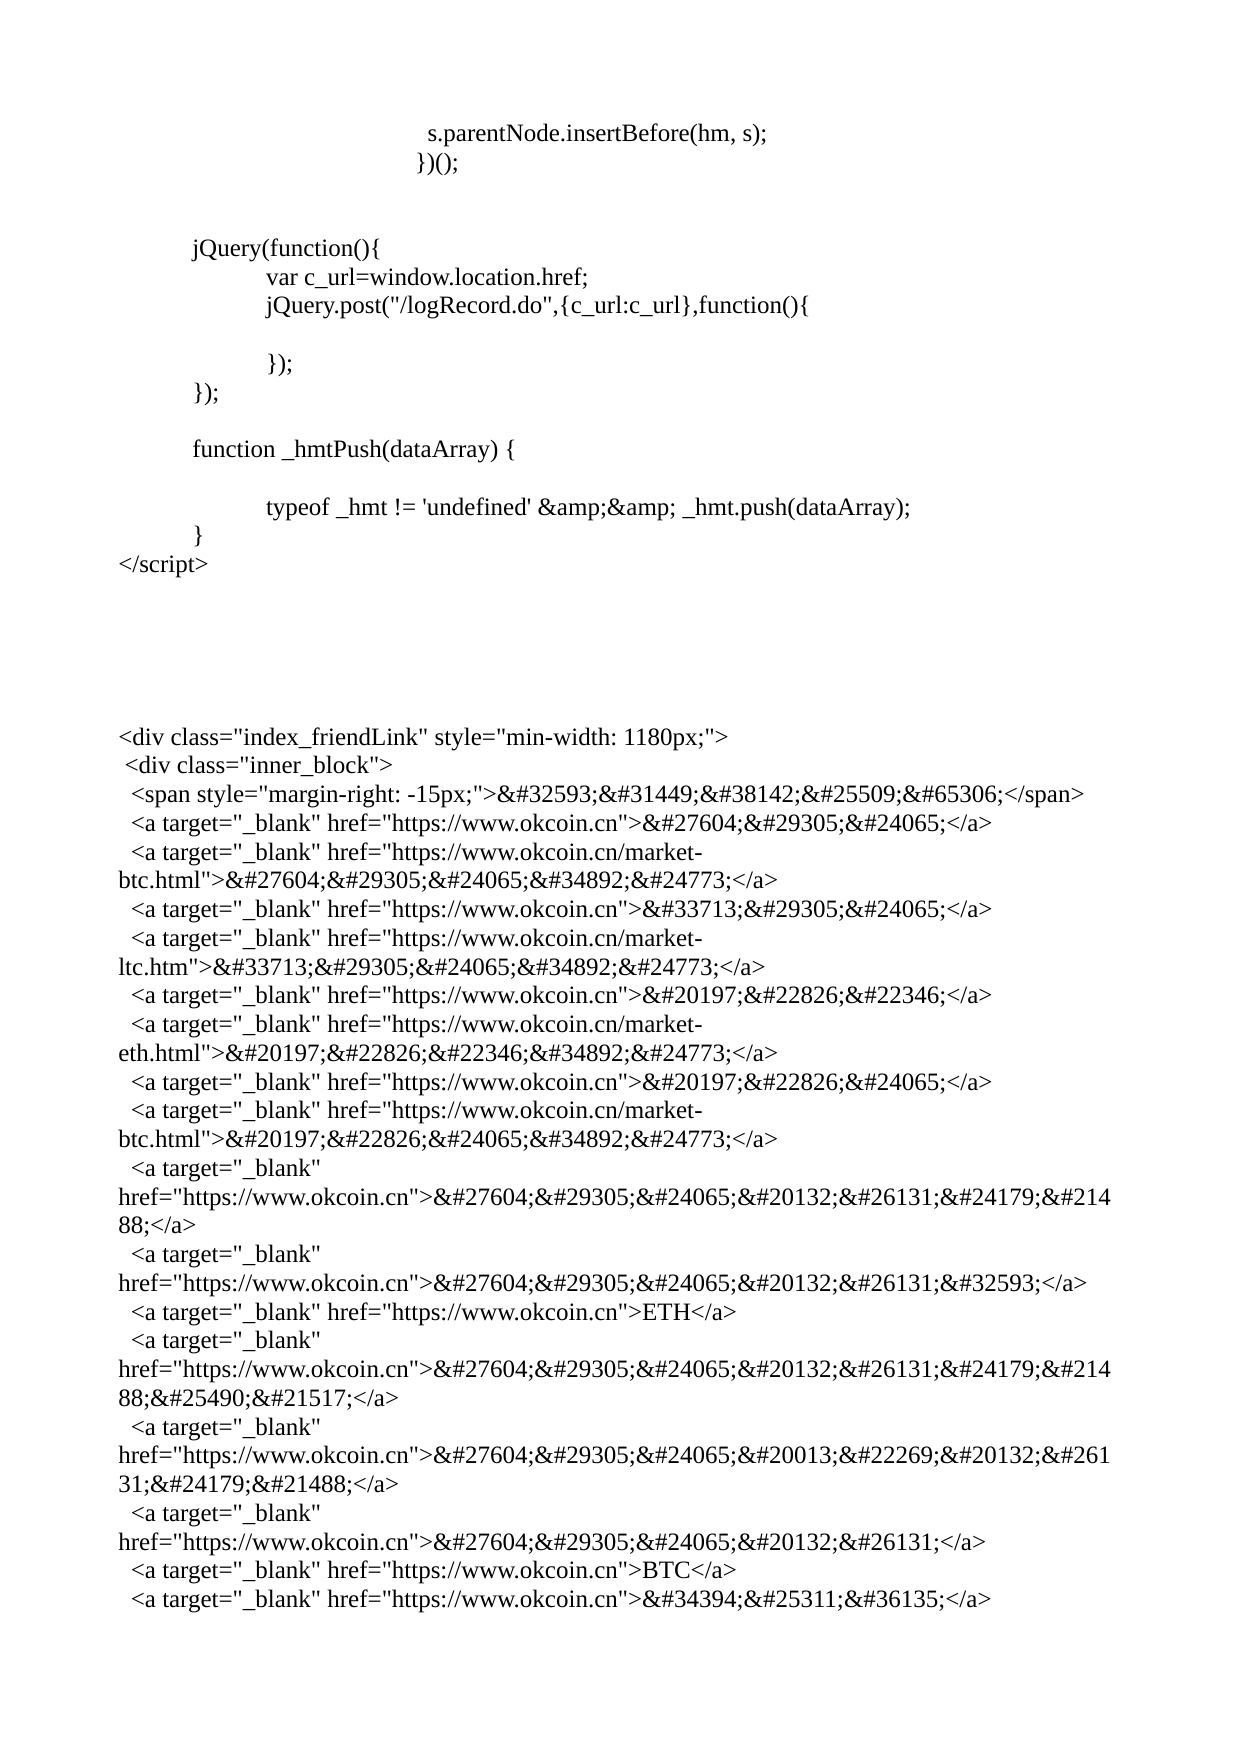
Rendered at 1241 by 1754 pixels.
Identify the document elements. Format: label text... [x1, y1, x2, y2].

text jQuery(function(){ [118, 233, 1122, 262]
text <a target="_blank" href="https://www.okcoin.cn">&#27604;&#29305;&#24065;&#20132;&#26131;</a> [118, 1498, 1122, 1556]
text </script> [118, 549, 1122, 578]
text }); [118, 348, 1122, 377]
text <a target="_blank" href="https://www.okcoin.cn">&#33713;&#29305;&#24065;</a> [118, 894, 1122, 923]
text <a target="_blank" href="https://www.okcoin.cn">&#34394;&#25311;&#36135;</a> [118, 1584, 1122, 1613]
text <a target="_blank" href="https://www.okcoin.cn">ETH</a> [118, 1297, 1122, 1326]
text <span style="margin-right: -15px;">&#32593;&#31449;&#38142;&#25509;&#65306;</span> [118, 779, 1122, 808]
text } [118, 521, 1122, 549]
text <a target="_blank" href="https://www.okcoin.cn">&#27604;&#29305;&#24065;&#20132;&#26131;&#24179;&#21488;&#25490;&#21517;</a> [118, 1326, 1122, 1412]
text jQuery.post("/logRecord.do",{c_url:c_url},function(){ [118, 291, 1122, 319]
text <a target="_blank" href="https://www.okcoin.cn">BTC</a> [118, 1556, 1122, 1584]
text var c_url=window.location.href; [118, 262, 1122, 291]
text })(); [118, 147, 1122, 176]
text <div class="index_friendLink" style="min-width: 1180px;"> [118, 722, 1122, 751]
text <a target="_blank" href="https://www.okcoin.cn">&#20197;&#22826;&#24065;</a> [118, 1067, 1122, 1096]
text <a target="_blank" href="https://www.okcoin.cn/market-btc.html">&#20197;&#22826;&#24065;&#34892;&#24773;</a> [118, 1096, 1122, 1153]
text <a target="_blank" href="https://www.okcoin.cn">&#27604;&#29305;&#24065;&#20013;&#22269;&#20132;&#26131;&#24179;&#21488;</a> [118, 1412, 1122, 1498]
text <a target="_blank" href="https://www.okcoin.cn">&#27604;&#29305;&#24065;</a> [118, 808, 1122, 837]
text <a target="_blank" href="https://www.okcoin.cn">&#27604;&#29305;&#24065;&#20132;&#26131;&#24179;&#21488;</a> [118, 1153, 1122, 1239]
text <div class="inner_block"> [118, 751, 1122, 779]
text s.parentNode.insertBefore(hm, s); [118, 118, 1122, 147]
text function _hmtPush(dataArray) { [118, 434, 1122, 463]
text <a target="_blank" href="https://www.okcoin.cn/market-btc.html">&#27604;&#29305;&#24065;&#34892;&#24773;</a> [118, 837, 1122, 894]
text <a target="_blank" href="https://www.okcoin.cn">&#27604;&#29305;&#24065;&#20132;&#26131;&#32593;</a> [118, 1239, 1122, 1297]
text }); [118, 377, 1122, 406]
text <a target="_blank" href="https://www.okcoin.cn/market-eth.html">&#20197;&#22826;&#22346;&#34892;&#24773;</a> [118, 1009, 1122, 1067]
text <a target="_blank" href="https://www.okcoin.cn/market-ltc.htm">&#33713;&#29305;&#24065;&#34892;&#24773;</a> [118, 923, 1122, 981]
text <a target="_blank" href="https://www.okcoin.cn">&#20197;&#22826;&#22346;</a> [118, 981, 1122, 1009]
text typeof _hmt != 'undefined' &amp;&amp; _hmt.push(dataArray); [118, 492, 1122, 521]
